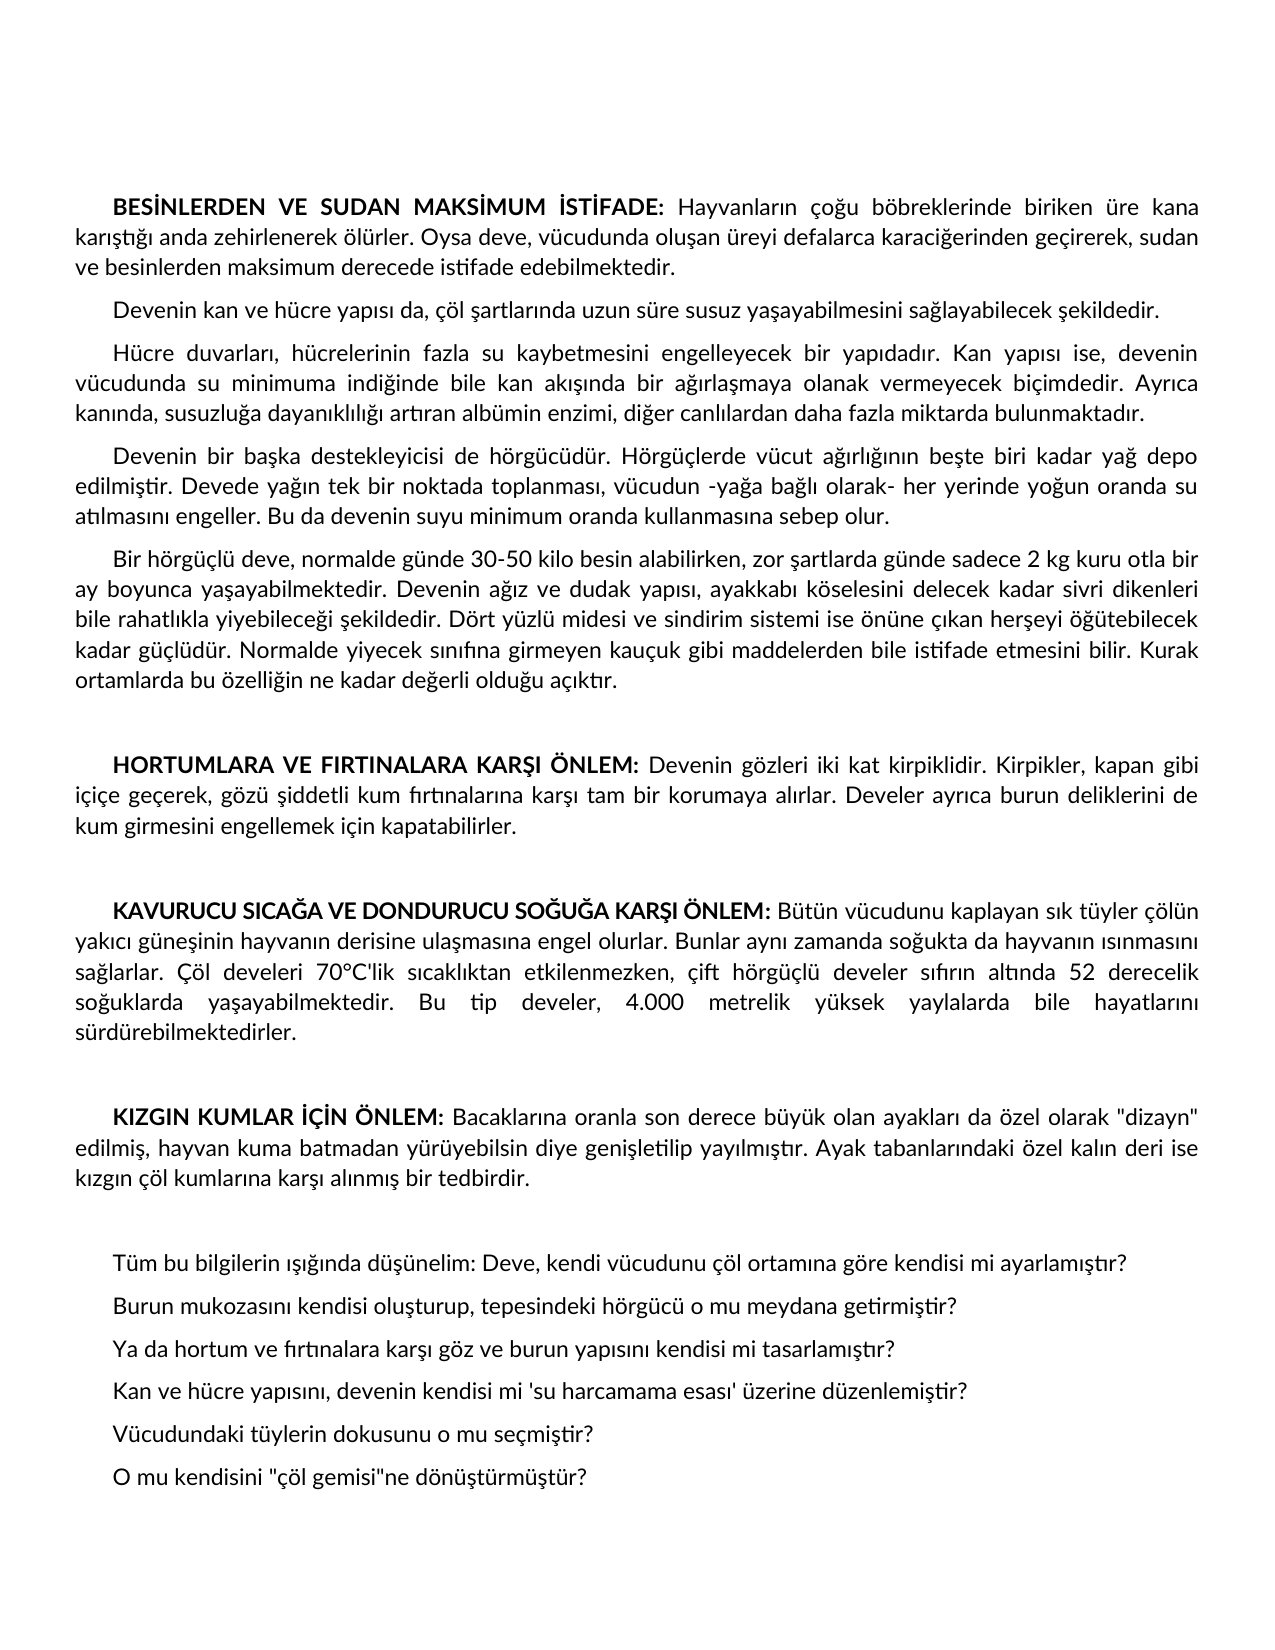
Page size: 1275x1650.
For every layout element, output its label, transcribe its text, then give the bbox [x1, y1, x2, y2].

text KIZGIN KUMLAR İÇİN ÖNLEM: Bacaklarına oranla son derece büyük olan ayakları da özel olarak "dizayn" edilmiş, hayvan kuma batmadan yürüyebilsin diye genişletilip yayılmıştır. Ayak tabanlarındaki özel kalın deri ise kızgın çöl kumlarına karşı alınmış bir tedbirdir. [75, 1103, 1200, 1191]
text Burun mukozasını kendisi oluşturup, tepesindeki hörgücü o mu meydana getirmiştir? [75, 1292, 1200, 1319]
text Tüm bu bilgilerin ışığında düşünelim: Deve, kendi vücudunu çöl ortamına göre kendisi mi ayarlamıştır? [75, 1249, 1200, 1276]
text HORTUMLARA VE FIRTINALARA KARŞI ÖNLEM: Devenin gözleri iki kat kirpiklidir. Kirpikler, kapan gibi içiçe geçerek, gözü şiddetli kum fırtınalarına karşı tam bir korumaya alırlar. Develer ayrıca burun deliklerini de kum girmesini engellemek için kapatabilirler. [75, 751, 1200, 839]
text Devenin kan ve hücre yapısı da, çöl şartlarında uzun süre susuz yaşayabilmesini sağlayabilecek şekildedir. [75, 296, 1200, 323]
text Devenin bir başka destekleyicisi de hörgücüdür. Hörgüçlerde vücut ağırlığının beşte biri kadar yağ depo edilmiştir. Devede yağın tek bir noktada toplanması, vücudun -yağa bağlı olarak- her yerinde yoğun oranda su atılmasını engeller. Bu da devenin suyu minimum oranda kullanmasına sebep olur. [75, 442, 1200, 529]
text Kan ve hücre yapısını, devenin kendisi mi 'su harcamama esası' üzerine düzenlemiştir? [75, 1377, 1200, 1404]
text KAVURUCU SICAĞA VE DONDURUCU SOĞUĞA KARŞI ÖNLEM: Bütün vücudunu kaplayan sık tüyler çölün yakıcı güneşinin hayvanın derisine ulaşmasına engel olurlar. Bunlar aynı zamanda soğukta da hayvanın ısınmasını sağlarlar. Çöl develeri 70°C'lik sıcaklıktan etkilenmezken, çift hörgüçlü develer sıfırın altında 52 derecelik soğuklarda yaşayabilmektedir. Bu tip develer, 4.000 metrelik yüksek yaylalarda bile hayatlarını sürdürebilmektedirler. [75, 897, 1200, 1045]
text BESİNLERDEN VE SUDAN MAKSİMUM İSTİFADE: Hayvanların çoğu böbreklerinde biriken üre kana karıştığı anda zehirlenerek ölürler. Oysa deve, vücudunda oluşan üreyi defalarca karaciğerinden geçirerek, sudan ve besinlerden maksimum derecede istifade edebilmektedir. [75, 193, 1200, 281]
text O mu kendisini "çöl gemisi"ne dönüştürmüştür? [75, 1462, 1200, 1490]
text Hücre duvarları, hücrelerinin fazla su kaybetmesini engelleyecek bir yapıdadır. Kan yapısı ise, devenin vücudunda su minimuma indiğinde bile kan akışında bir ağırlaşmaya olanak vermeyecek biçimdedir. Ayrıca kanında, susuzluğa dayanıklılığı artıran albümin enzimi, diğer canlılardan daha fazla miktarda bulunmaktadır. [75, 338, 1200, 426]
text Ya da hortum ve fırtınalara karşı göz ve burun yapısını kendisi mi tasarlamıştır? [75, 1334, 1200, 1362]
text Vücudundaki tüylerin dokusunu o mu seçmiştir? [75, 1420, 1200, 1447]
text Bir hörgüçlü deve, normalde günde 30-50 kilo besin alabilirken, zor şartlarda günde sadece 2 kg kuru otla bir ay boyunca yaşayabilmektedir. Devenin ağız ve dudak yapısı, ayakkabı köselesini delecek kadar sivri dikenleri bile rahatlıkla yiyebileceği şekildedir. Dört yüzlü midesi ve sindirim sistemi ise önüne çıkan herşeyi öğütebilecek kadar güçlüdür. Normalde yiyecek sınıfına girmeyen kauçuk gibi maddelerden bile istifade etmesini bilir. Kurak ortamlarda bu özelliğin ne kadar değerli olduğu açıktır. [75, 545, 1200, 693]
